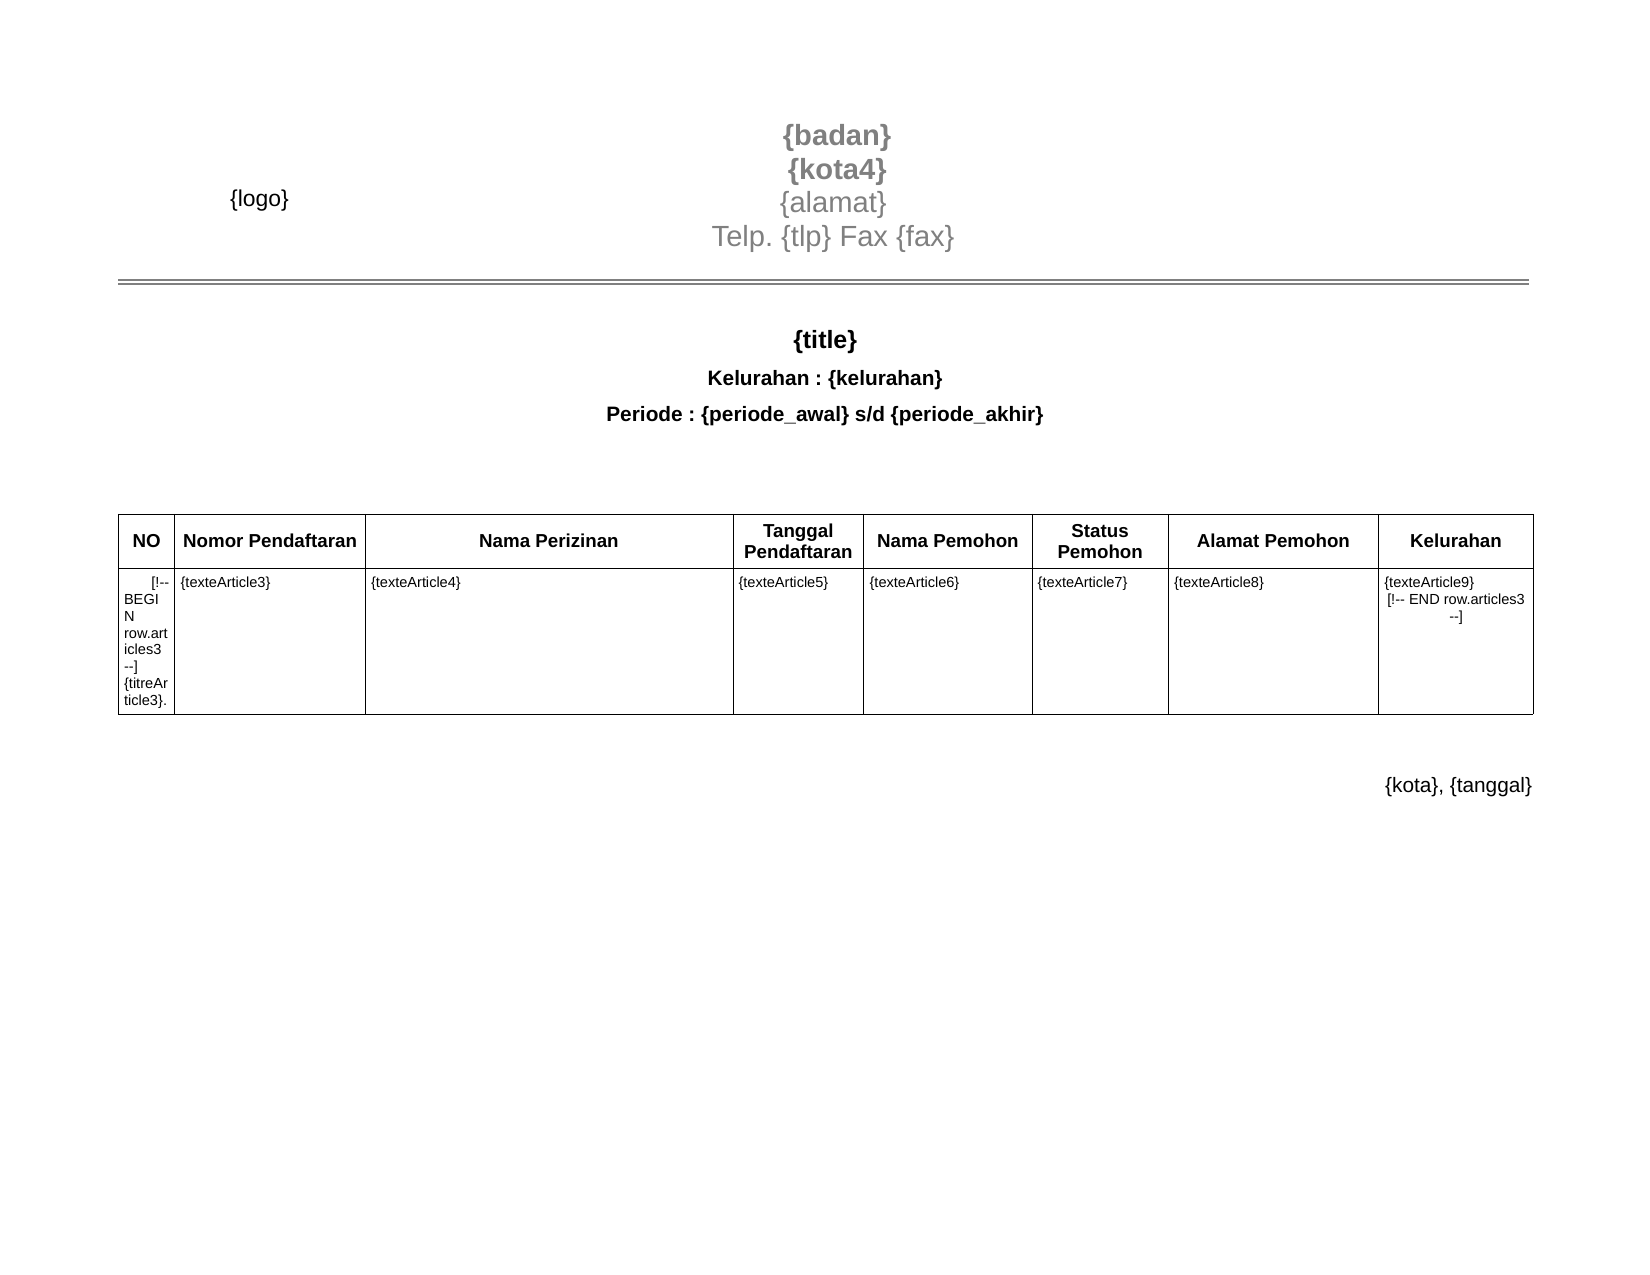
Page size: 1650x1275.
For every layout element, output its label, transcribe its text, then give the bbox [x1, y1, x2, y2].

table_header Status Pemohon [1033, 515, 1168, 568]
table_header Tanggal Pendaftaran [734, 515, 863, 568]
table_cell {texteArticle7} [1033, 569, 1168, 714]
text Periode : {periode_awal} s/d {periode_akhir} [118, 402, 1532, 426]
table_cell {texteArticle9} [!-- END row.articles3 --] [1379, 569, 1533, 714]
table_cell {texteArticle3} [175, 569, 365, 714]
table_header Alamat Pemohon [1169, 515, 1378, 568]
text Kelurahan : {kelurahan} [118, 366, 1532, 390]
table_header [118, 118, 162, 279]
text {title} [118, 325, 1532, 354]
table_cell [!-- BEGIN row.articles3 --]{titreArticle3}. [119, 569, 174, 714]
table_header NO [119, 515, 174, 568]
table_header {logo} [162, 118, 357, 279]
table_header [1317, 118, 1528, 279]
table_cell {texteArticle8} [1169, 569, 1378, 714]
table_header Nomor Pendaftaran [175, 515, 365, 568]
table_cell {texteArticle4} [366, 569, 733, 714]
table_header Kelurahan [1379, 515, 1533, 568]
table_cell {texteArticle5} [734, 569, 863, 714]
text {kota}, {tanggal} [118, 772, 1532, 796]
table_cell {texteArticle6} [864, 569, 1032, 714]
table_header Nama Pemohon [864, 515, 1032, 568]
table_header {badan} {kota4} {alamat} Telp. {tlp} Fax {fax} [357, 118, 1317, 279]
table_header Nama Perizinan [366, 515, 733, 568]
